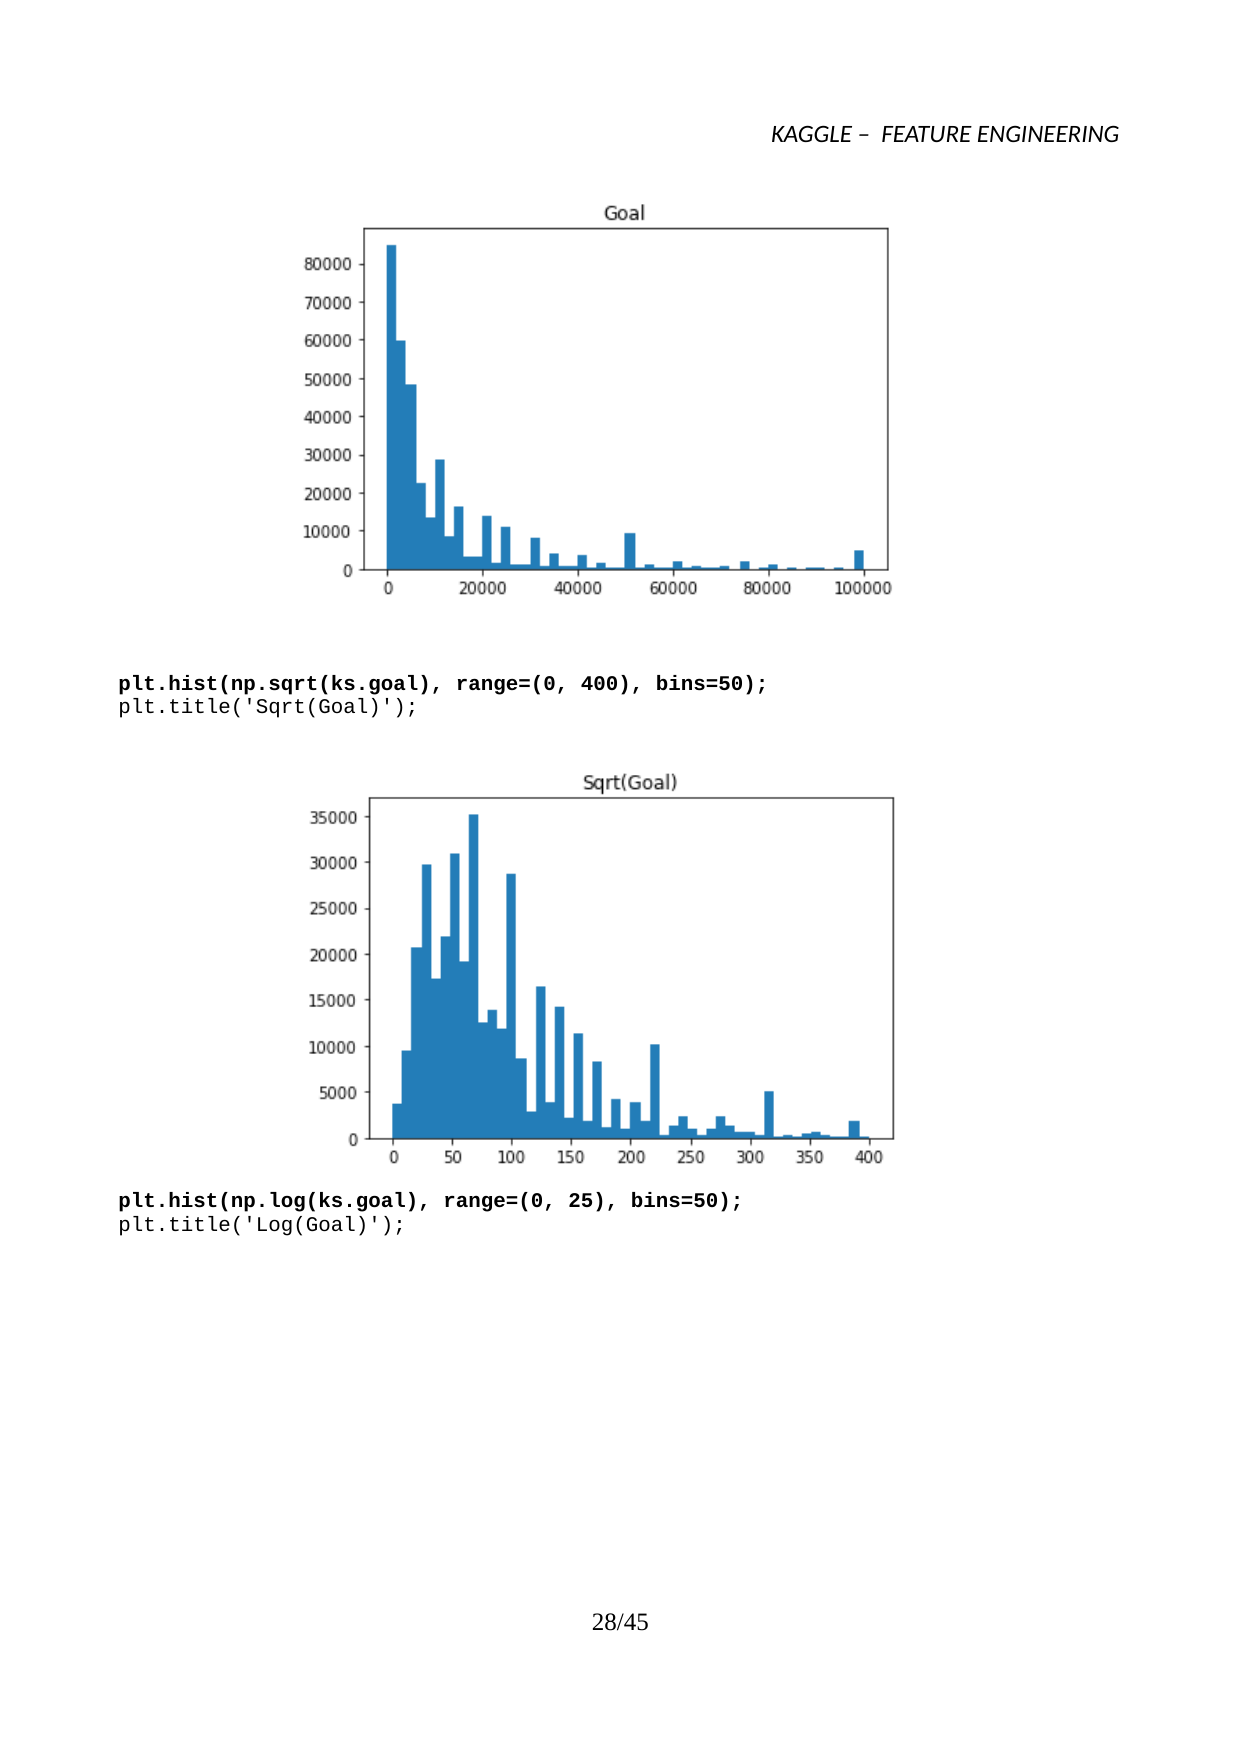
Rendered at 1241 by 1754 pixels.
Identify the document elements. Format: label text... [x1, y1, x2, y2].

picture [276, 178, 964, 632]
text plt.hist(np.log(ks.goal), range=(0, 25), bins=50); [118, 749, 1122, 1213]
picture [280, 749, 960, 1190]
text plt.title('Log(Goal)'); [118, 1213, 1122, 1237]
text plt.title('Sqrt(Goal)'); [118, 696, 1122, 720]
text plt.hist(np.sqrt(ks.goal), range=(0, 400), bins=50); [118, 672, 1122, 696]
